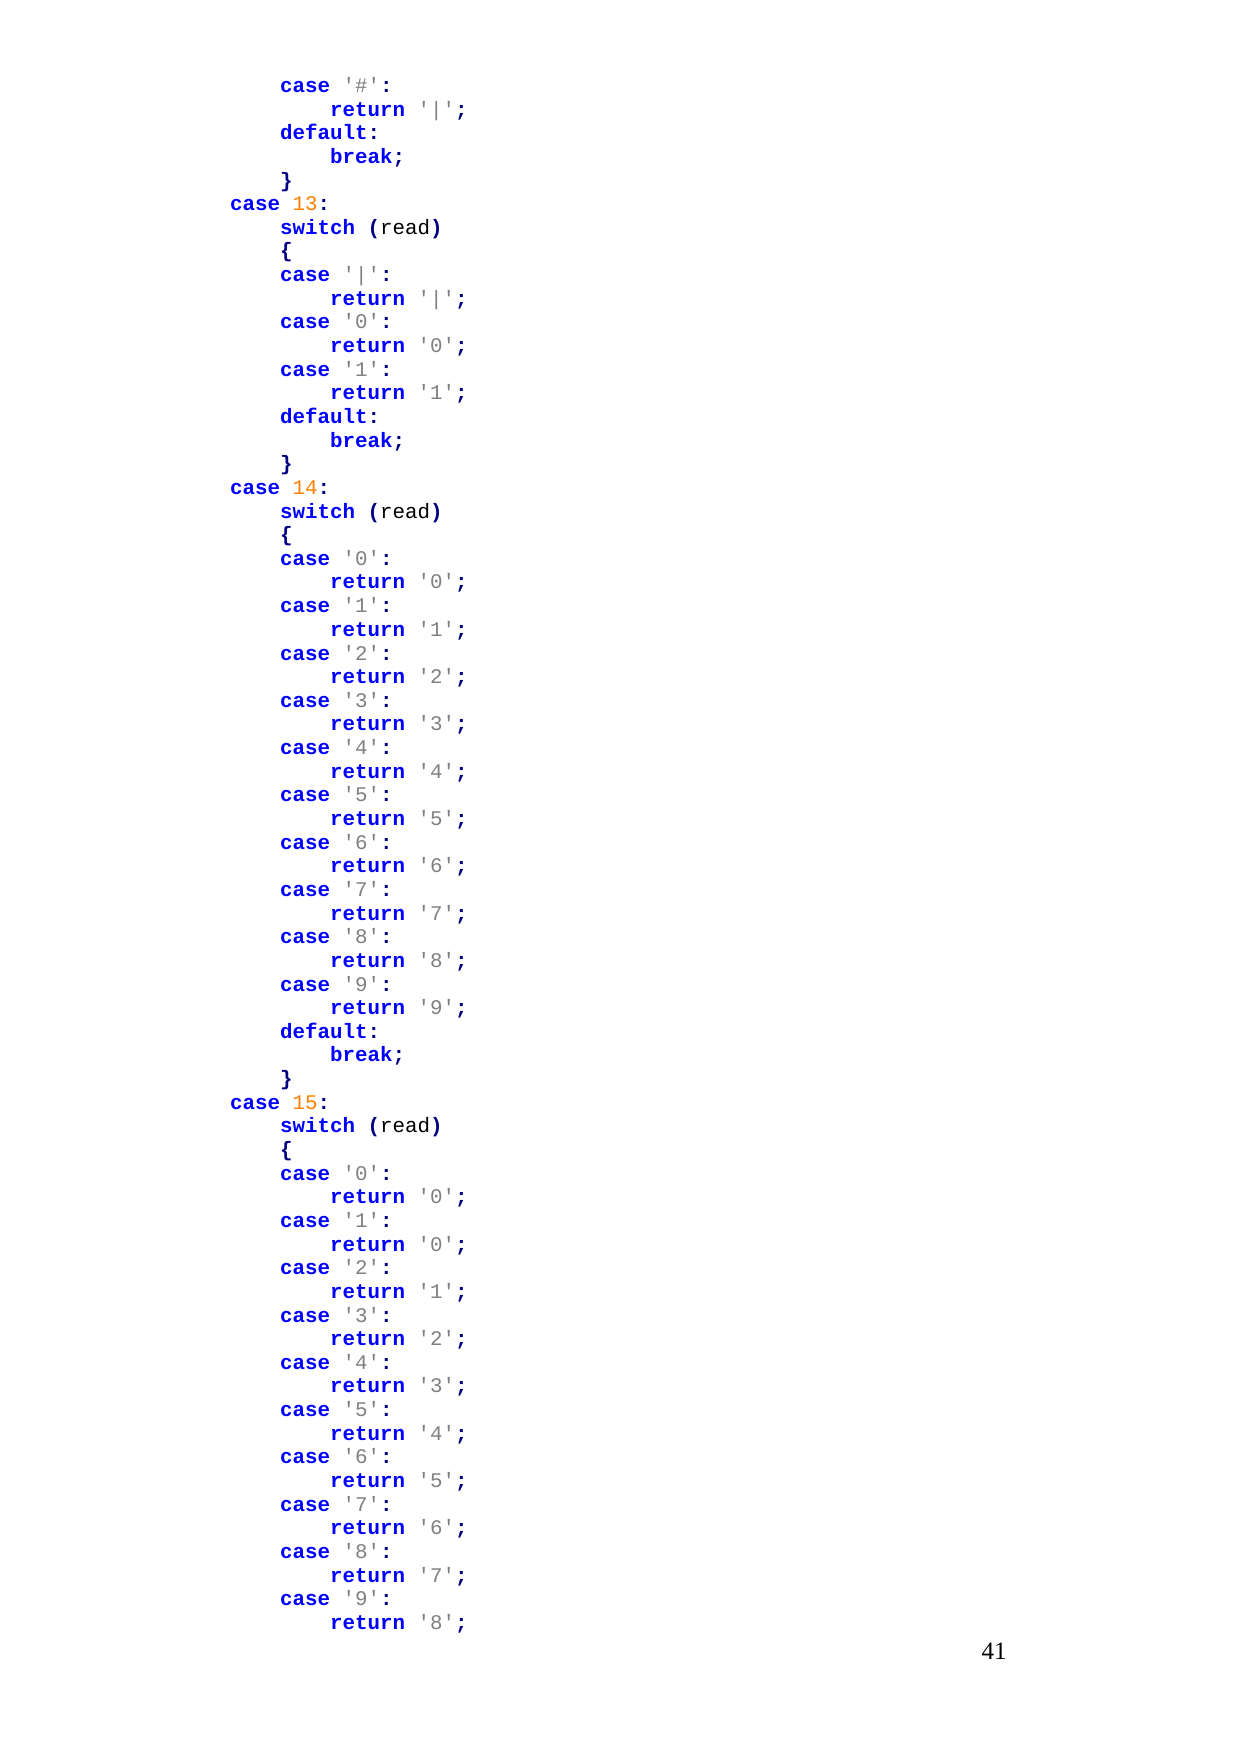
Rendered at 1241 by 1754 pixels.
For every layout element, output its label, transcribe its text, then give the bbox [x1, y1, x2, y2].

text case '2': [180, 1257, 1006, 1281]
text return '7'; [180, 903, 1006, 926]
text case '8': [180, 1541, 1006, 1565]
text switch (read) [180, 1115, 1006, 1139]
text switch (read) [180, 501, 1006, 524]
text default: [180, 1021, 1006, 1044]
text return '|'; [180, 99, 1006, 122]
text case '0': [180, 548, 1006, 572]
text return '0'; [180, 572, 1006, 595]
text case '5': [180, 784, 1006, 808]
text return '8'; [180, 950, 1006, 973]
text case '6': [180, 1446, 1006, 1470]
text return '0'; [180, 1234, 1006, 1257]
text { [180, 241, 1006, 264]
text case '0': [180, 311, 1006, 335]
text return '3'; [180, 713, 1006, 737]
text case '1': [180, 359, 1006, 382]
text case '3': [180, 690, 1006, 713]
text case '5': [180, 1399, 1006, 1423]
text return '0'; [180, 1186, 1006, 1210]
text return '1'; [180, 1281, 1006, 1304]
text return '3'; [180, 1376, 1006, 1399]
text case '3': [180, 1304, 1006, 1328]
text return '7'; [180, 1565, 1006, 1588]
text return '0'; [180, 335, 1006, 359]
text case '0': [180, 1163, 1006, 1186]
text case '9': [180, 973, 1006, 997]
text return '6'; [180, 1517, 1006, 1541]
text { [180, 1139, 1006, 1163]
text case '1': [180, 1210, 1006, 1234]
text return '8'; [180, 1612, 1006, 1636]
text case '|': [180, 264, 1006, 288]
text case '2': [180, 642, 1006, 666]
text case '#': [180, 75, 1006, 99]
text return '1'; [180, 619, 1006, 642]
text return '6'; [180, 855, 1006, 879]
text return '|'; [180, 288, 1006, 311]
text } [180, 1068, 1006, 1092]
text return '4'; [180, 761, 1006, 784]
text return '9'; [180, 997, 1006, 1021]
text case '6': [180, 832, 1006, 855]
text break; [180, 146, 1006, 169]
text return '2'; [180, 666, 1006, 690]
text return '4'; [180, 1423, 1006, 1446]
text case 14: [180, 477, 1006, 501]
text } [180, 453, 1006, 477]
text { [180, 524, 1006, 548]
text switch (read) [180, 217, 1006, 241]
text break; [180, 430, 1006, 453]
text break; [180, 1044, 1006, 1068]
text default: [180, 406, 1006, 430]
text case '4': [180, 1352, 1006, 1376]
text return '5'; [180, 808, 1006, 832]
text } [180, 169, 1006, 193]
text case '4': [180, 737, 1006, 761]
text case '8': [180, 926, 1006, 950]
text default: [180, 122, 1006, 146]
text case '9': [180, 1588, 1006, 1612]
text case '7': [180, 879, 1006, 903]
text case 13: [180, 193, 1006, 217]
text return '1'; [180, 382, 1006, 406]
text case '7': [180, 1494, 1006, 1517]
text case 15: [180, 1092, 1006, 1115]
text return '5'; [180, 1470, 1006, 1494]
text return '2'; [180, 1328, 1006, 1352]
text case '1': [180, 595, 1006, 619]
